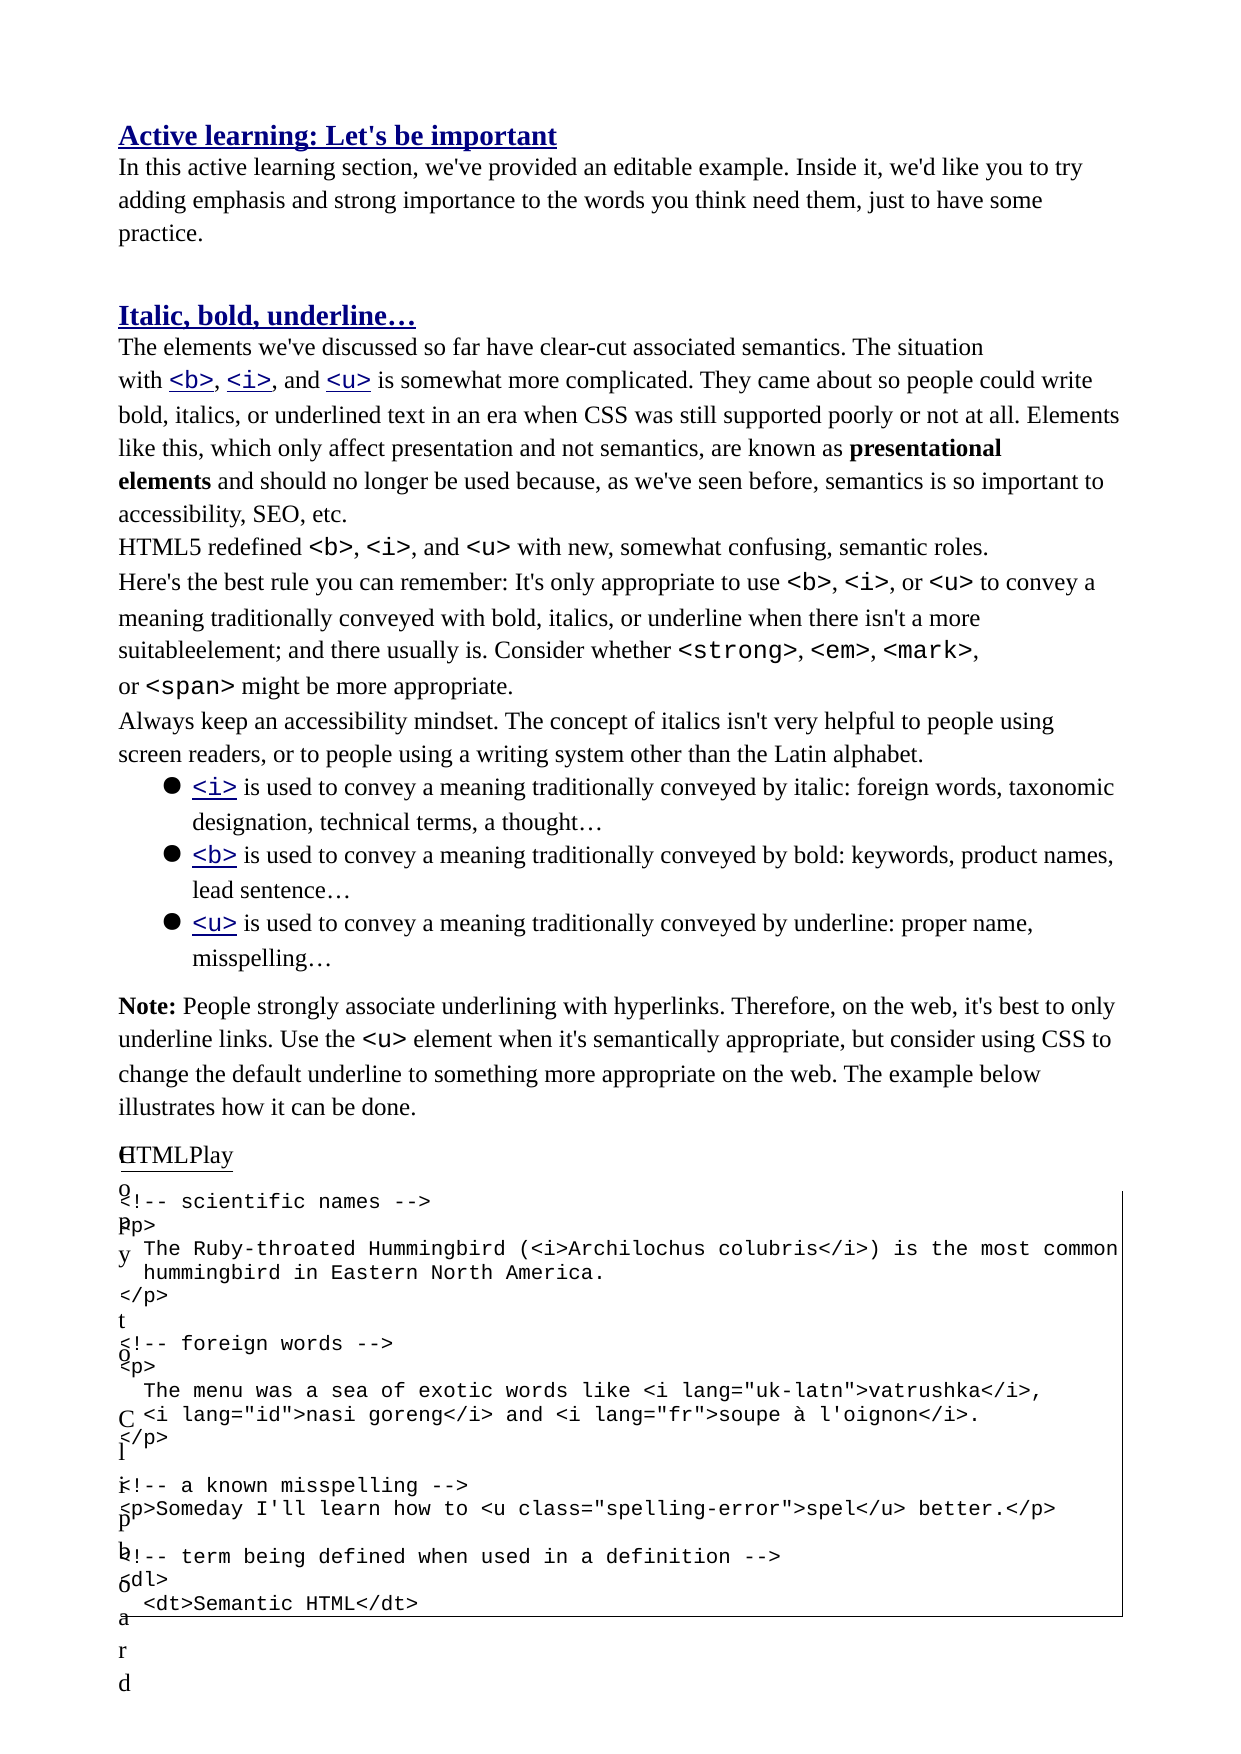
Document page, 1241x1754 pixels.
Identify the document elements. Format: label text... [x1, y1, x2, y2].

text hummingbird in Eastern North America. [121, 1262, 1122, 1286]
text In this active learning section, we've provided an editable example. Inside it, we'd like you to try adding emphasis and strong importance to the words you think need them, just to have some practice. [118, 152, 1122, 246]
text The Ruby-throated Hummingbird (<i>Archilochus colubris</i>) is the most common [121, 1238, 1122, 1262]
text <p>Someday I'll learn how to <u class="spelling-error">spel</u> better.</p> [121, 1498, 1122, 1522]
list <i> is used to convey a meaning traditionally conveyed by italic: foreign words, taxonomic designation, technical terms, a thought… [162, 772, 1122, 836]
text <!-- foreign words --> [121, 1333, 1122, 1356]
text <dt>Semantic HTML</dt> [121, 1593, 1122, 1616]
text Always keep an accessibility mindset. The concept of italics isn't very helpful to people using screen readers, or to people using a writing system other than the Latin alphabet. [118, 706, 1122, 768]
text Note: People strongly associate underlining with hyperlinks. Therefore, on the web, it's best to only underline links. Use the <u> element when it's semantically appropriate, but consider using CSS to change the default underline to something more appropriate on the web. The example below illustrates how it can be done. [118, 991, 1122, 1121]
text HTML5 redefined <b>, <i>, and <u> with new, somewhat confusing, semantic roles. [118, 532, 1122, 563]
text </p> [121, 1427, 1122, 1451]
text <!-- term being defined when used in a definition --> [121, 1546, 1122, 1569]
subtitle Italic, bold, underline… [118, 298, 1122, 332]
text </p> [121, 1286, 1122, 1309]
text HTMLPlay [121, 1140, 1122, 1172]
text <i lang="id">nasi goreng</i> and <i lang="fr">soupe à l'oignon</i>. [121, 1404, 1122, 1427]
text The elements we've discussed so far have clear-cut associated semantics. The situation with <b>, <i>, and <u> is somewhat more complicated. They came about so people could write bold, italics, or underlined text in an era when CSS was still supported poorly or not at all. Elements like this, which only affect presentation and not semantics, are known as presentational elements and should no longer be used because, as we've seen before, semantics is so important to accessibility, SEO, etc. [118, 332, 1122, 528]
text <p> [121, 1356, 1122, 1380]
text <p> [121, 1214, 1122, 1238]
text The menu was a sea of exotic words like <i lang="uk-latn">vatrushka</i>, [121, 1380, 1122, 1404]
text <!-- scientific names --> [121, 1191, 1122, 1214]
subtitle Active learning: Let's be important [118, 118, 1122, 152]
text <!-- a known misspelling --> [121, 1475, 1122, 1498]
list <u> is used to convey a meaning traditionally conveyed by underline: proper name, misspelling… [162, 908, 1122, 972]
text <dl> [121, 1569, 1122, 1593]
list <b> is used to convey a meaning traditionally conveyed by bold: keywords, product names, lead sentence… [162, 840, 1122, 904]
text Here's the best rule you can remember: It's only appropriate to use <b>, <i>, or <u> to convey a meaning traditionally conveyed with bold, italics, or underline when there isn't a more suitableelement; and there usually is. Consider whether <strong>, <em>, <mark>, or <span> might be more appropriate. [118, 567, 1122, 702]
